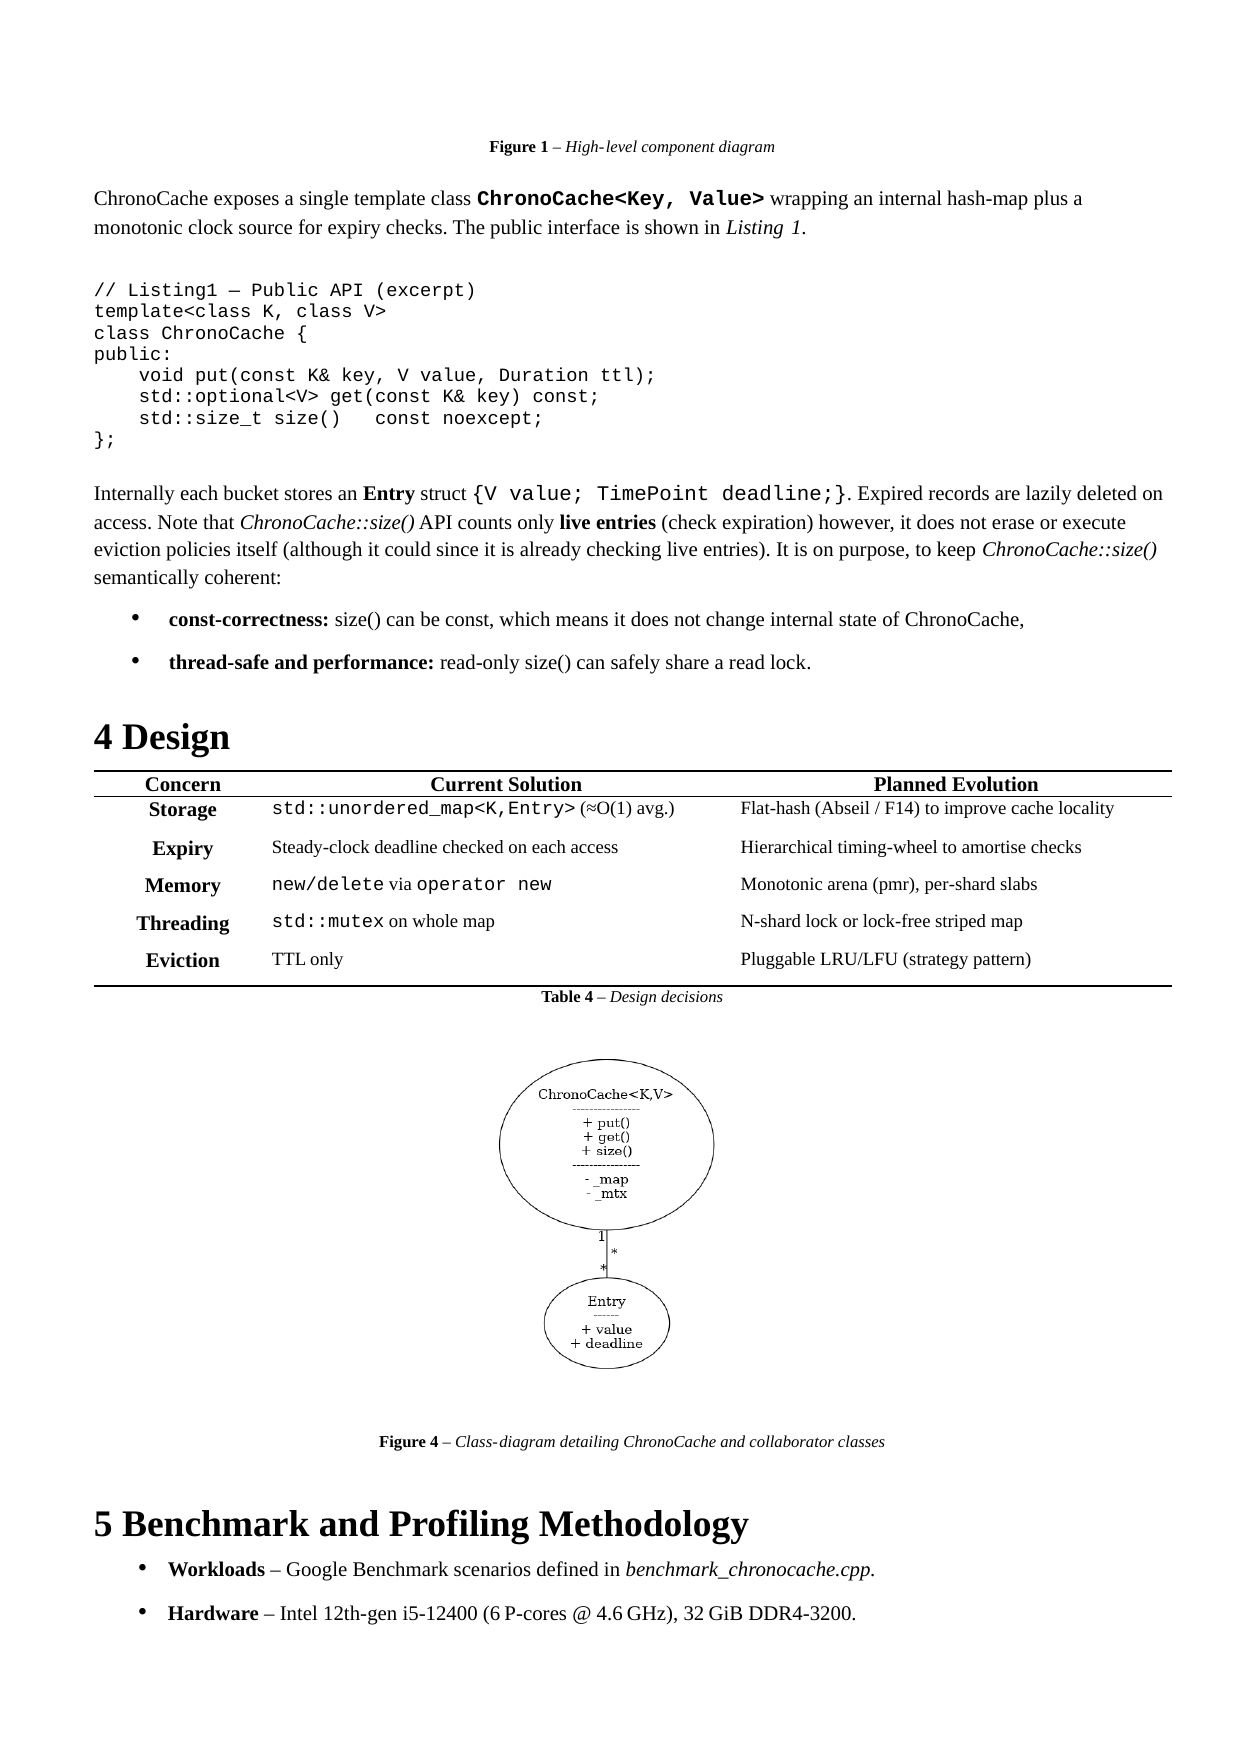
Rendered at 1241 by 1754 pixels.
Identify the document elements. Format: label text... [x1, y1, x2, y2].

table_cell Expiry [94, 836, 272, 873]
table_cell Hierarchical timing‑wheel to amortise checks [740, 836, 1172, 873]
table_cell Eviction [94, 948, 272, 985]
text ChronoCache exposes a single template class ChronoCache<Key, Value> wrapping an internal hash‑map plus a monotonic clock source for expiry checks. The public interface is shown in Listing 1. [94, 186, 1172, 239]
table_cell std::mutex on whole map [272, 910, 740, 948]
text std::optional<V> get(const K& key) const; [94, 387, 1172, 408]
text Table 4 – Design decisions [153, 987, 1113, 1006]
text Figure 4 – Class‑diagram detailing ChronoCache and collaborator classes [153, 1432, 1113, 1451]
text class ChronoCache { [94, 323, 1172, 345]
table_header Current Solution [272, 772, 740, 796]
text public: [94, 345, 1172, 366]
table_cell TTL only [272, 948, 740, 985]
text std::size_t size() const noexcept; [94, 408, 1172, 430]
list Workloads – Google Benchmark scenarios defined in benchmark_chronocache.cpp. [138, 1557, 1172, 1582]
table_cell Monotonic arena (pmr), per‑shard slabs [740, 873, 1172, 910]
text template<class K, class V> [94, 302, 1172, 323]
table_cell new/delete via operator new [272, 873, 740, 910]
table_cell N‑shard lock or lock‑free striped map [740, 910, 1172, 948]
text }; [94, 430, 1172, 451]
list thread-safe and performance: read-only size() can safely share a read lock. [131, 650, 1172, 675]
subtitle 5 Benchmark and Profiling Methodology [94, 1502, 1172, 1545]
table_cell Threading [94, 910, 272, 948]
table_cell Memory [94, 873, 272, 910]
table_header Planned Evolution [740, 772, 1172, 796]
text // Listing1 — Public API (excerpt) [94, 281, 1172, 302]
list Hardware – Intel 12th‑gen i5‑12400 (6 P‑cores @ 4.6 GHz), 32 GiB DDR4‑3200. [138, 1600, 1172, 1625]
table_cell Steady‑clock deadline checked on each access [272, 836, 740, 873]
table_cell std::unordered_map<K,Entry> (≈O(1) avg.) [272, 797, 740, 836]
text void put(const K& key, V value, Duration ttl); [94, 366, 1172, 387]
table_cell Flat‑hash (Abseil / F14) to improve cache locality [740, 797, 1172, 836]
table_cell Pluggable LRU/LFU (strategy pattern) [740, 948, 1172, 985]
text Figure 1 – High‑level component diagram [153, 118, 1113, 156]
picture [496, 1059, 716, 1371]
subtitle 4 Design [94, 714, 1172, 757]
table_cell Storage [94, 797, 272, 836]
list const-correctness: size() can be const, which means it does not change internal state of ChronoCache, [131, 607, 1172, 632]
table_header Concern [94, 772, 272, 796]
text Internally each bucket stores an Entry struct {V value; TimePoint deadline;}. Expired records are lazily deleted on access. Note that ChronoCache::size() API counts only live entries (check expiration) however, it does not erase or execute eviction policies itself (although it could since it is already checking live entries). It is on purpose, to keep ChronoCache::size() semantically coherent: [94, 481, 1172, 589]
